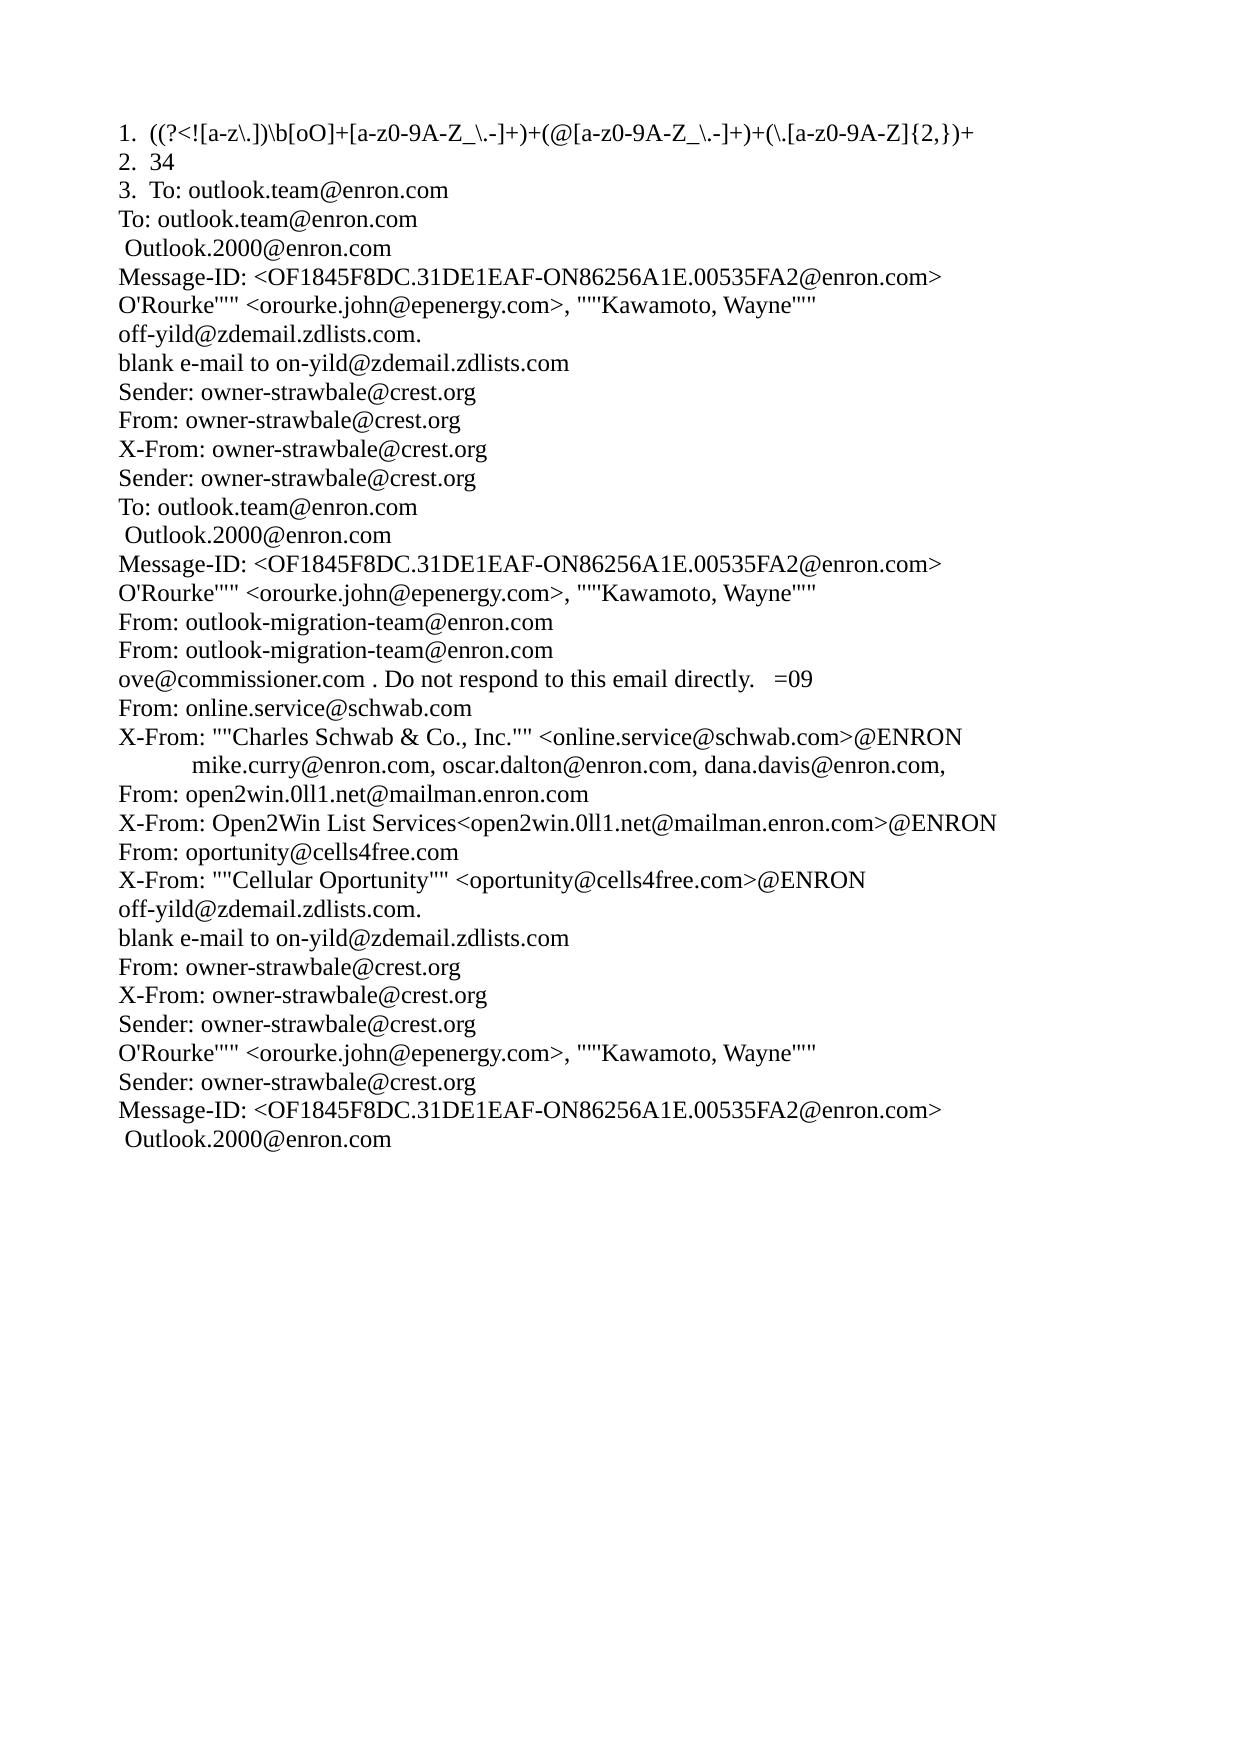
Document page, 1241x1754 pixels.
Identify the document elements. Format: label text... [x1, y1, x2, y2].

text Sender: owner-strawbale@crest.org [118, 377, 1122, 406]
text Outlook.2000@enron.com [118, 233, 1122, 262]
text blank e-mail to on-yild@zdemail.zdlists.com [118, 348, 1122, 377]
text mike.curry@enron.com, oscar.dalton@enron.com, dana.davis@enron.com, [118, 751, 1122, 779]
text To: outlook.team@enron.com [118, 204, 1122, 233]
text 2. 34 [118, 147, 1122, 176]
text off-yild@zdemail.zdlists.com. [118, 319, 1122, 348]
text Sender: owner-strawbale@crest.org [118, 1009, 1122, 1038]
text From: owner-strawbale@crest.org [118, 406, 1122, 434]
text Message-ID: <OF1845F8DC.31DE1EAF-ON86256A1E.00535FA2@enron.com> [118, 1096, 1122, 1124]
text Sender: owner-strawbale@crest.org [118, 1067, 1122, 1096]
text X-From: owner-strawbale@crest.org [118, 434, 1122, 463]
text O'Rourke'"" <orourke.john@epenergy.com>, ""'Kawamoto, Wayne'"" [118, 1038, 1122, 1067]
text To: outlook.team@enron.com [118, 492, 1122, 521]
text Message-ID: <OF1845F8DC.31DE1EAF-ON86256A1E.00535FA2@enron.com> [118, 549, 1122, 578]
text O'Rourke'"" <orourke.john@epenergy.com>, ""'Kawamoto, Wayne'"" [118, 578, 1122, 607]
text Outlook.2000@enron.com [118, 1124, 1122, 1153]
text From: online.service@schwab.com [118, 693, 1122, 722]
text From: outlook-migration-team@enron.com [118, 636, 1122, 664]
text off-yild@zdemail.zdlists.com. [118, 894, 1122, 923]
text X-From: owner-strawbale@crest.org [118, 981, 1122, 1009]
text O'Rourke'"" <orourke.john@epenergy.com>, ""'Kawamoto, Wayne'"" [118, 291, 1122, 319]
text X-From: ""Charles Schwab & Co., Inc."" <online.service@schwab.com>@ENRON [118, 722, 1122, 751]
text 1. ((?<![a-z\.])\b[oO]+[a-z0-9A-Z_\.-]+)+(@[a-z0-9A-Z_\.-]+)+(\.[a-z0-9A-Z]{2,})+ [118, 118, 1122, 147]
text Message-ID: <OF1845F8DC.31DE1EAF-ON86256A1E.00535FA2@enron.com> [118, 262, 1122, 291]
text From: owner-strawbale@crest.org [118, 952, 1122, 981]
text From: open2win.0ll1.net@mailman.enron.com [118, 779, 1122, 808]
text 3. To: outlook.team@enron.com [118, 176, 1122, 204]
text From: outlook-migration-team@enron.com [118, 607, 1122, 636]
text Outlook.2000@enron.com [118, 521, 1122, 549]
text X-From: Open2Win List Services<open2win.0ll1.net@mailman.enron.com>@ENRON [118, 808, 1122, 837]
text blank e-mail to on-yild@zdemail.zdlists.com [118, 923, 1122, 952]
text From: oportunity@cells4free.com [118, 837, 1122, 866]
text X-From: ""Cellular Oportunity"" <oportunity@cells4free.com>@ENRON [118, 866, 1122, 894]
text Sender: owner-strawbale@crest.org [118, 463, 1122, 492]
text ove@commissioner.com . Do not respond to this email directly. =09 [118, 664, 1122, 693]
